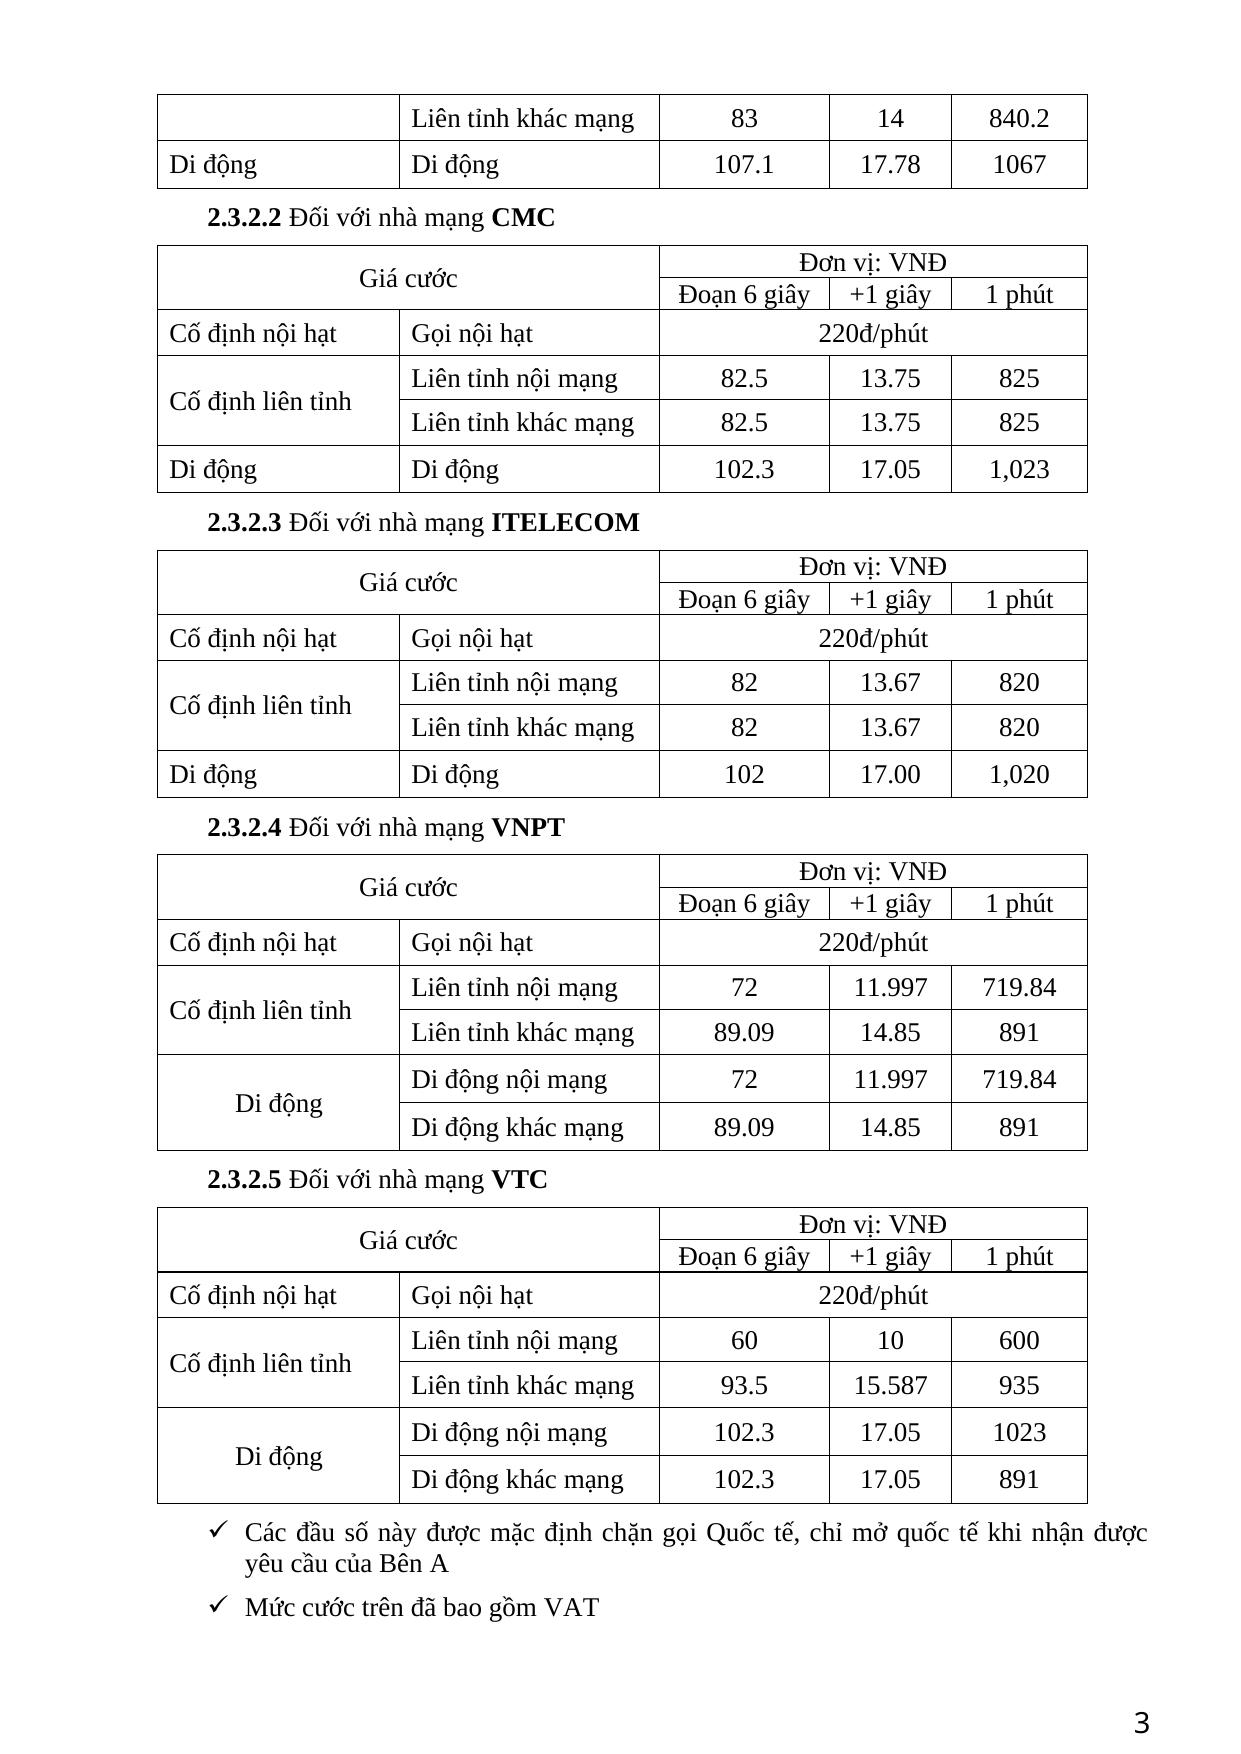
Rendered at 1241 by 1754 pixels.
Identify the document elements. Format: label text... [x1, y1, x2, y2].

table_cell 89.09 [660, 1010, 829, 1054]
table_cell Liên tỉnh nội mạng [400, 1318, 659, 1361]
table_cell 82.5 [660, 400, 829, 444]
list Các đầu số này được mặc định chặn gọi Quốc tế, chỉ mở quốc tế khi nhận được yêu cầu của Bên A [207, 1516, 1150, 1578]
table_header Giá cước [158, 855, 659, 919]
table_cell 15.587 [830, 1362, 951, 1407]
table_cell Di động khác mạng [400, 1103, 659, 1150]
table_cell 1 phút [952, 1240, 1087, 1271]
table_cell 89.09 [660, 1103, 829, 1150]
table_cell 82.5 [660, 356, 829, 399]
table_cell Liên tỉnh khác mạng [400, 1010, 659, 1054]
table_cell 825 [952, 356, 1087, 399]
table_cell Gọi nội hạt [400, 1273, 659, 1317]
table_cell Cố định nội hạt [158, 615, 399, 660]
table_cell Đoạn 6 giây [660, 278, 829, 309]
table_cell 14.85 [830, 1103, 951, 1150]
table_cell 891 [952, 1010, 1087, 1054]
table_cell +1 giây [830, 888, 951, 919]
table_cell Gọi nội hạt [400, 920, 659, 964]
table_cell Di động [400, 446, 659, 492]
table_cell 1023 [952, 1408, 1087, 1455]
table_cell +1 giây [830, 583, 951, 614]
table_cell 72 [660, 1055, 829, 1102]
table_cell 17.78 [830, 141, 951, 187]
table_cell Liên tỉnh nội mạng [400, 661, 659, 704]
table_cell 220đ/phút [660, 1273, 1087, 1317]
table_cell Đoạn 6 giây [660, 1240, 829, 1271]
list Đối với nhà mạng VTC [207, 1163, 1150, 1194]
table_cell Di động [158, 446, 399, 492]
table_cell 83 [660, 95, 829, 140]
table_cell Đoạn 6 giây [660, 888, 829, 919]
table_cell 600 [952, 1318, 1087, 1361]
table_cell 935 [952, 1362, 1087, 1407]
table_cell Di động [158, 1408, 399, 1502]
table_cell 14 [830, 95, 951, 140]
table_cell Liên tỉnh khác mạng [400, 705, 659, 749]
table_cell Di động nội mạng [400, 1408, 659, 1455]
table_cell 1 phút [952, 583, 1087, 614]
table_cell 220đ/phút [660, 615, 1087, 660]
table_cell 102.3 [660, 1408, 829, 1455]
table_cell 17.05 [830, 1456, 951, 1502]
table_cell Cố định nội hạt [158, 920, 399, 964]
table_cell 1 phút [952, 888, 1087, 919]
table_cell 13.67 [830, 661, 951, 704]
table_cell +1 giây [830, 1240, 951, 1271]
table_cell 11.997 [830, 1055, 951, 1102]
table_cell Cố định liên tỉnh [158, 1318, 399, 1407]
list Đối với nhà mạng ITELECOM [207, 506, 1150, 537]
table_cell 220đ/phút [660, 920, 1087, 964]
table_cell Liên tỉnh nội mạng [400, 356, 659, 399]
table_header Đơn vị: VNĐ [660, 855, 1087, 887]
table_cell Đoạn 6 giây [660, 583, 829, 614]
table_cell 102.3 [660, 1456, 829, 1502]
table_cell 11.997 [830, 966, 951, 1008]
table_cell 72 [660, 966, 829, 1008]
table_cell Di động [158, 1055, 399, 1150]
table_cell 1,020 [952, 751, 1087, 797]
table_cell +1 giây [830, 278, 951, 309]
table_cell 820 [952, 705, 1087, 749]
table_cell Gọi nội hạt [400, 310, 659, 355]
table_cell 1067 [952, 141, 1087, 187]
table_cell 93.5 [660, 1362, 829, 1407]
table_cell 17.05 [830, 1408, 951, 1455]
table_header Đơn vị: VNĐ [660, 246, 1087, 277]
table_cell 891 [952, 1103, 1087, 1150]
table_cell Di động khác mạng [400, 1456, 659, 1502]
table_header Giá cước [158, 551, 659, 614]
table_cell Di động nội mạng [400, 1055, 659, 1102]
table_cell 17.00 [830, 751, 951, 797]
table_cell 82 [660, 661, 829, 704]
table_cell Cố định liên tỉnh [158, 356, 399, 444]
table_cell 10 [830, 1318, 951, 1361]
table_cell 107.1 [660, 141, 829, 187]
table_cell 13.75 [830, 356, 951, 399]
table_cell Cố định nội hạt [158, 1273, 399, 1317]
table_cell 102.3 [660, 446, 829, 492]
table_cell Liên tỉnh nội mạng [400, 966, 659, 1008]
table_cell Di động [158, 751, 399, 797]
table_cell Liên tỉnh khác mạng [400, 1362, 659, 1407]
table_header Giá cước [158, 246, 659, 309]
table_header Đơn vị: VNĐ [660, 1208, 1087, 1239]
table_cell 17.05 [830, 446, 951, 492]
table_cell 820 [952, 661, 1087, 704]
table_cell 220đ/phút [660, 310, 1087, 355]
table_cell 60 [660, 1318, 829, 1361]
table_cell 719.84 [952, 1055, 1087, 1102]
table_cell Liên tỉnh khác mạng [400, 95, 659, 140]
table_cell [158, 95, 399, 140]
table_cell Di động [158, 141, 399, 187]
table_cell Cố định liên tỉnh [158, 966, 399, 1054]
table_cell Di động [400, 141, 659, 187]
table_cell 1,023 [952, 446, 1087, 492]
table_cell Cố định liên tỉnh [158, 661, 399, 749]
table_cell 82 [660, 705, 829, 749]
table_cell 13.75 [830, 400, 951, 444]
table_cell 719.84 [952, 966, 1087, 1008]
list Đối với nhà mạng CMC [207, 201, 1150, 232]
table_cell 840.2 [952, 95, 1087, 140]
table_cell Di động [400, 751, 659, 797]
table_cell Cố định nội hạt [158, 310, 399, 355]
table_cell Liên tỉnh khác mạng [400, 400, 659, 444]
table_cell 102 [660, 751, 829, 797]
table_cell Gọi nội hạt [400, 615, 659, 660]
list Mức cước trên đã bao gồm VAT [207, 1591, 1150, 1622]
list Đối với nhà mạng VNPT [207, 811, 1150, 842]
table_cell 14.85 [830, 1010, 951, 1054]
table_cell 891 [952, 1456, 1087, 1502]
table_header Giá cước [158, 1208, 659, 1271]
table_cell 13.67 [830, 705, 951, 749]
table_header Đơn vị: VNĐ [660, 551, 1087, 582]
table_cell 1 phút [952, 278, 1087, 309]
table_cell 825 [952, 400, 1087, 444]
